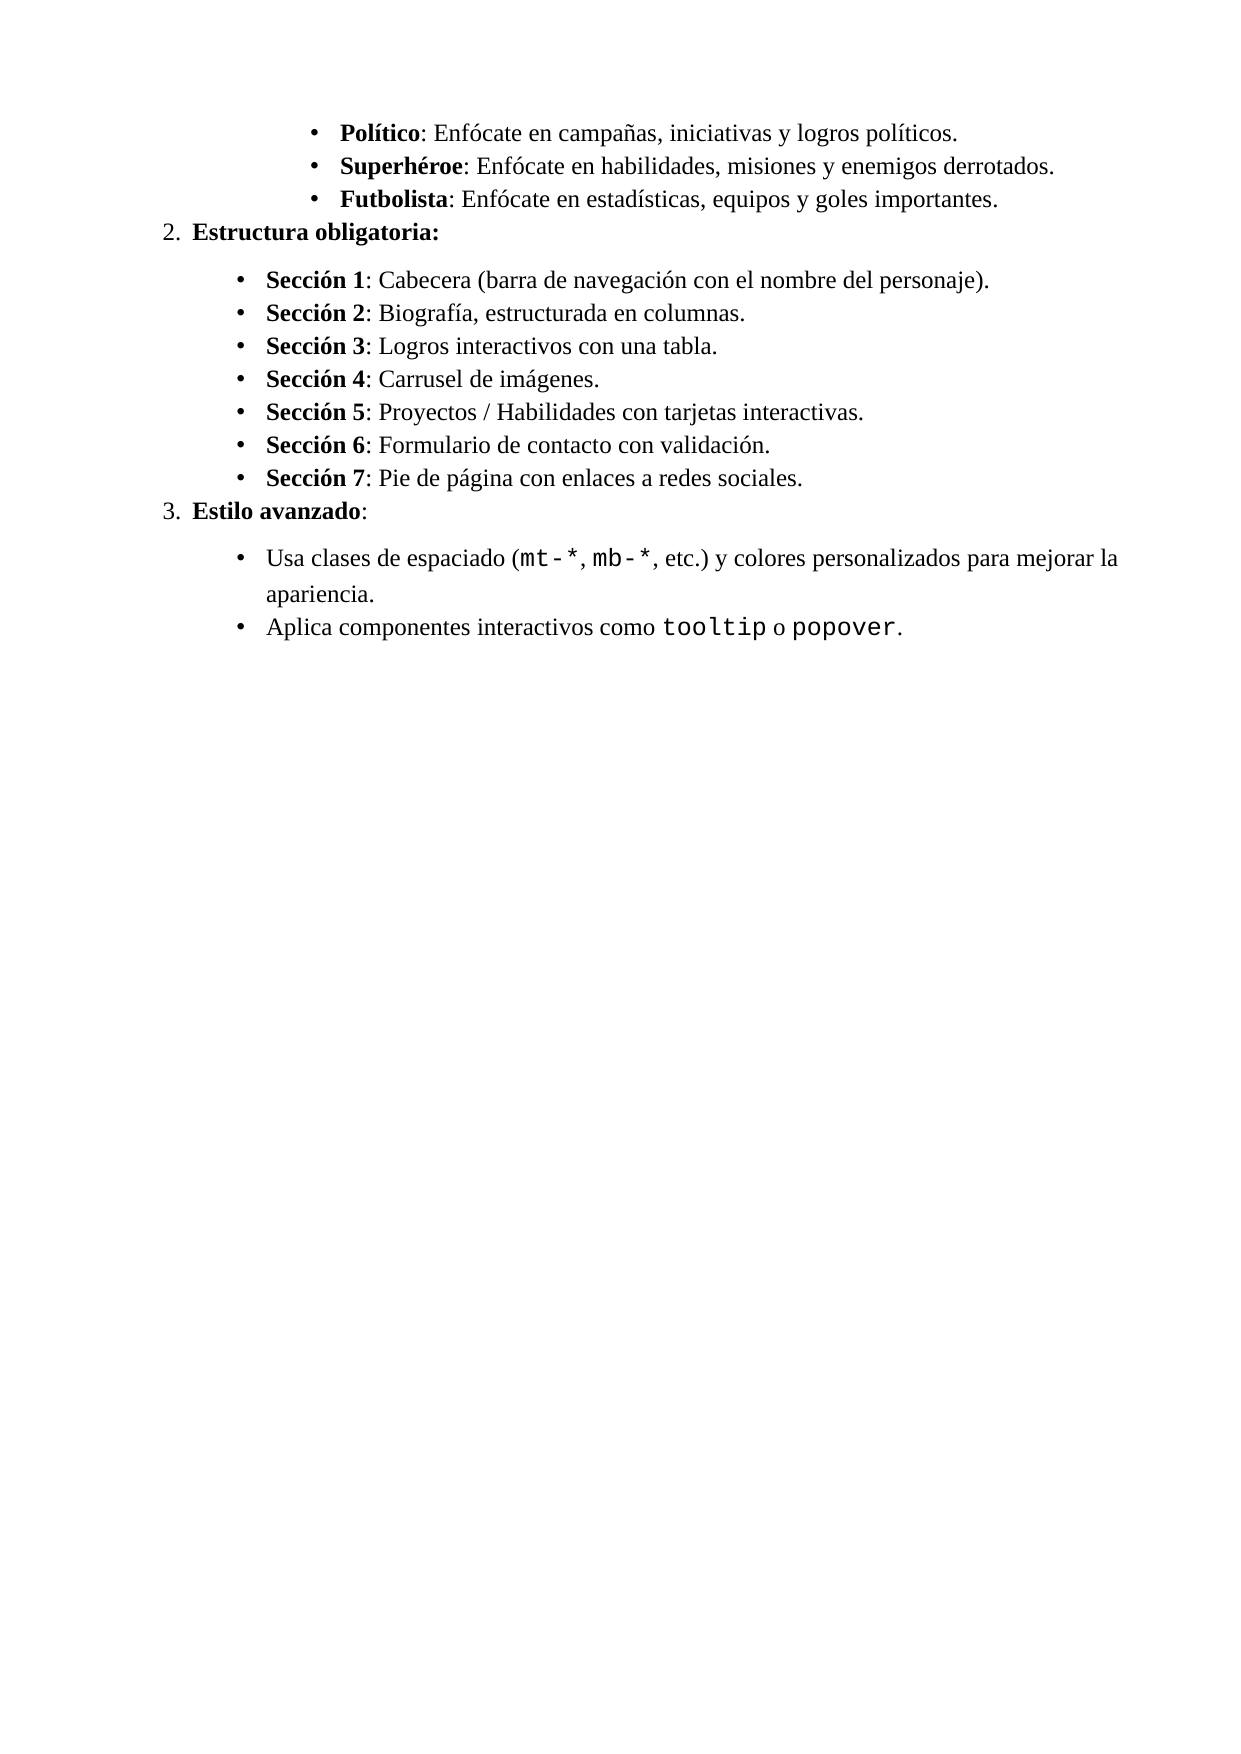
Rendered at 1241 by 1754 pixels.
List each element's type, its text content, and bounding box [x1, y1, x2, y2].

list Sección 6: Formulario de contacto con validación. [236, 430, 1122, 459]
list Sección 1: Cabecera (barra de navegación con el nombre del personaje). [236, 265, 1122, 293]
list Aplica componentes interactivos como tooltip o popover. [236, 612, 1122, 642]
list Usa clases de espaciado (mt-*, mb-*, etc.) y colores personalizados para mejorar la apariencia. [236, 543, 1122, 607]
list Estructura obligatoria: [162, 217, 1122, 246]
list Futbolista: Enfócate en estadísticas, equipos y goles importantes. [310, 184, 1122, 213]
list Sección 3: Logros interactivos con una tabla. [236, 331, 1122, 359]
list Estilo avanzado: [162, 496, 1122, 525]
list Sección 2: Biografía, estructurada en columnas. [236, 298, 1122, 327]
list Superhéroe: Enfócate en habilidades, misiones y enemigos derrotados. [310, 151, 1122, 180]
list Sección 4: Carrusel de imágenes. [236, 364, 1122, 393]
list Sección 5: Proyectos / Habilidades con tarjetas interactivas. [236, 397, 1122, 426]
list Sección 7: Pie de página con enlaces a redes sociales. [236, 463, 1122, 492]
list Político: Enfócate en campañas, iniciativas y logros políticos. [310, 118, 1122, 147]
